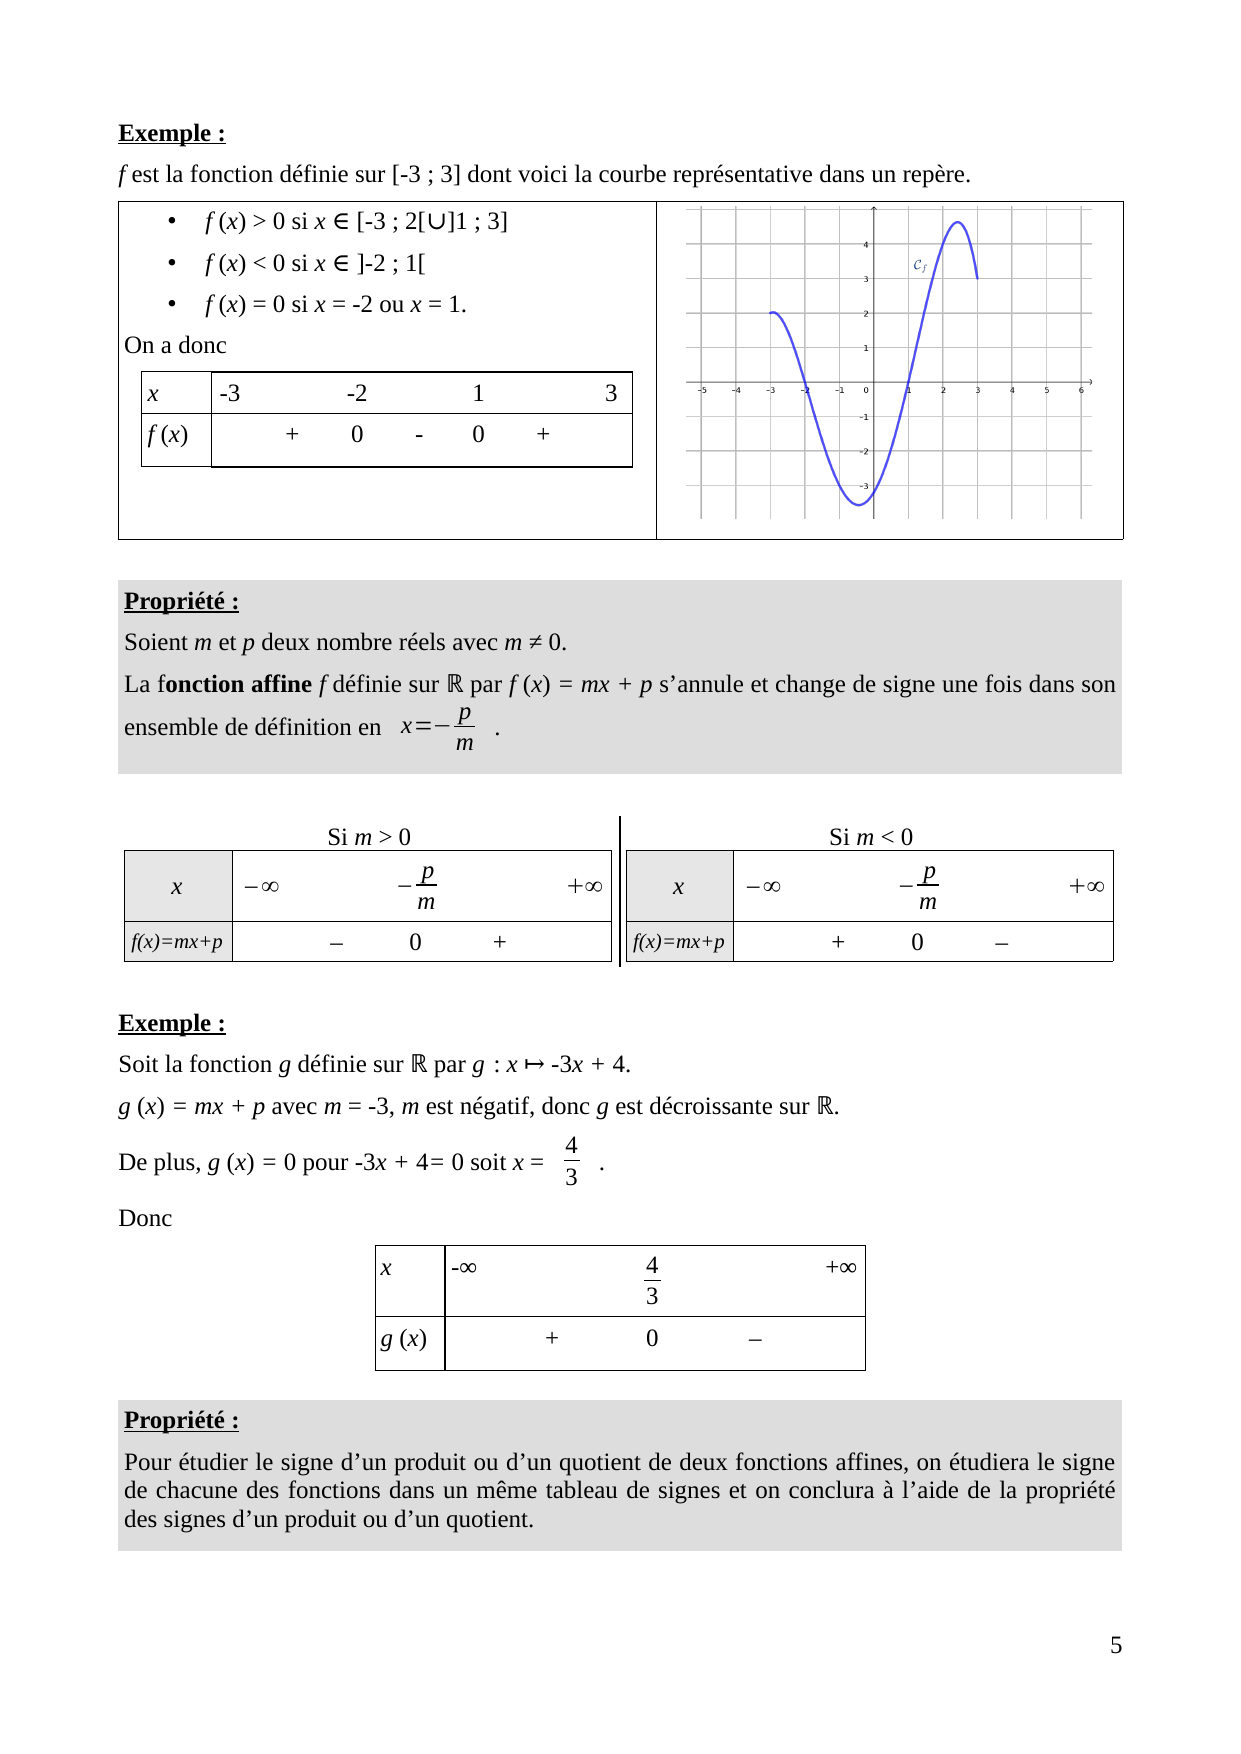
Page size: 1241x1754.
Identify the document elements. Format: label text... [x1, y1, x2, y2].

table_header [694, 1246, 817, 1316]
table_cell [233, 922, 288, 961]
text Soit la fonction g définie sur ℝ par g : x ↦ -3x + 4. [118, 1049, 1122, 1078]
table_header 3 [590, 373, 632, 413]
table_header [385, 851, 446, 921]
table_cell 0 [385, 922, 446, 961]
table_header -∞ [446, 1246, 493, 1316]
table_header Si m < 0 [621, 816, 1122, 967]
text Exemple : [118, 1008, 1122, 1037]
table_cell g (x) [376, 1317, 444, 1370]
table_cell 0 [460, 414, 496, 466]
table_header 1 [460, 373, 496, 413]
text g (x) = mx + p avec m = -3, m est négatif, donc g est décroissante sur ℝ. [118, 1091, 1122, 1119]
table_header f (x) > 0 si x ∈ [-3 ; 2[∪]1 ; 3] f (x) < 0 si x ∈ ]-2 ; 1[ f (x) = 0 si x = -2 ou x = 1. On a donc [119, 202, 656, 539]
table_cell [590, 414, 632, 466]
text Donc [118, 1203, 1122, 1232]
table_header [554, 851, 611, 921]
table_header [288, 851, 385, 921]
table_header x [627, 851, 733, 921]
table_header -3 [212, 373, 248, 413]
table_header [233, 851, 288, 921]
table_header [446, 851, 553, 921]
table_header +∞ [817, 1246, 865, 1316]
table_cell – [694, 1317, 817, 1370]
table_header [734, 851, 790, 921]
table_cell + [496, 414, 590, 466]
text Exemple : [118, 118, 1122, 147]
table_cell f(x)=mx+p [125, 922, 232, 961]
table_cell – [288, 922, 385, 961]
table_cell f(x)=mx+p [627, 922, 733, 961]
table_header [1055, 851, 1113, 921]
table_header [378, 373, 460, 413]
table_cell [554, 922, 611, 961]
table_header [496, 373, 590, 413]
table_cell [212, 414, 248, 466]
table_header x [142, 372, 211, 413]
table_header [790, 851, 887, 921]
table_cell 0 [337, 414, 377, 466]
table_cell + [790, 922, 887, 961]
table_cell + [446, 922, 553, 961]
text De plus, g (x) = 0 pour -3x + 4= 0 soit x =. [118, 1132, 1122, 1191]
table_cell - [378, 414, 460, 466]
table_header -2 [337, 373, 377, 413]
table_cell – [948, 922, 1055, 961]
table_cell f (x) [142, 414, 211, 466]
table_cell [446, 1317, 493, 1370]
table_header [887, 851, 948, 921]
table_header [657, 202, 1123, 539]
table_cell [734, 922, 790, 961]
table_header x [125, 851, 232, 921]
picture [686, 206, 1093, 519]
table_header Si m > 0 [118, 816, 619, 967]
table_header [948, 851, 1055, 921]
table_header Propriété : Soient m et p deux nombre réels avec m ≠ 0. La fonction affine f définie sur ℝ par f (x) = mx + p s’annule et change de signe une fois dans son ensemble de définition en. [118, 580, 1122, 774]
table_cell 0 [887, 922, 948, 961]
table_header [494, 1246, 611, 1316]
table_cell 0 [611, 1317, 693, 1370]
table_header [248, 373, 337, 413]
table_cell + [248, 414, 337, 466]
table_header x [376, 1246, 444, 1316]
table_header [611, 1246, 693, 1316]
table_cell + [494, 1317, 611, 1370]
table_cell [1055, 922, 1113, 961]
table_cell [817, 1317, 865, 1370]
text f est la fonction définie sur [-3 ; 3] dont voici la courbe représentative dans un repère. [118, 159, 1122, 188]
table_header Propriété : Pour étudier le signe d’un produit ou d’un quotient de deux fonctions affines, on étudiera le signe de chacune des fonctions dans un même tableau de signes et on conclura à l’aide de la propriété des signes d’un produit ou d’un quotient. [118, 1400, 1122, 1551]
